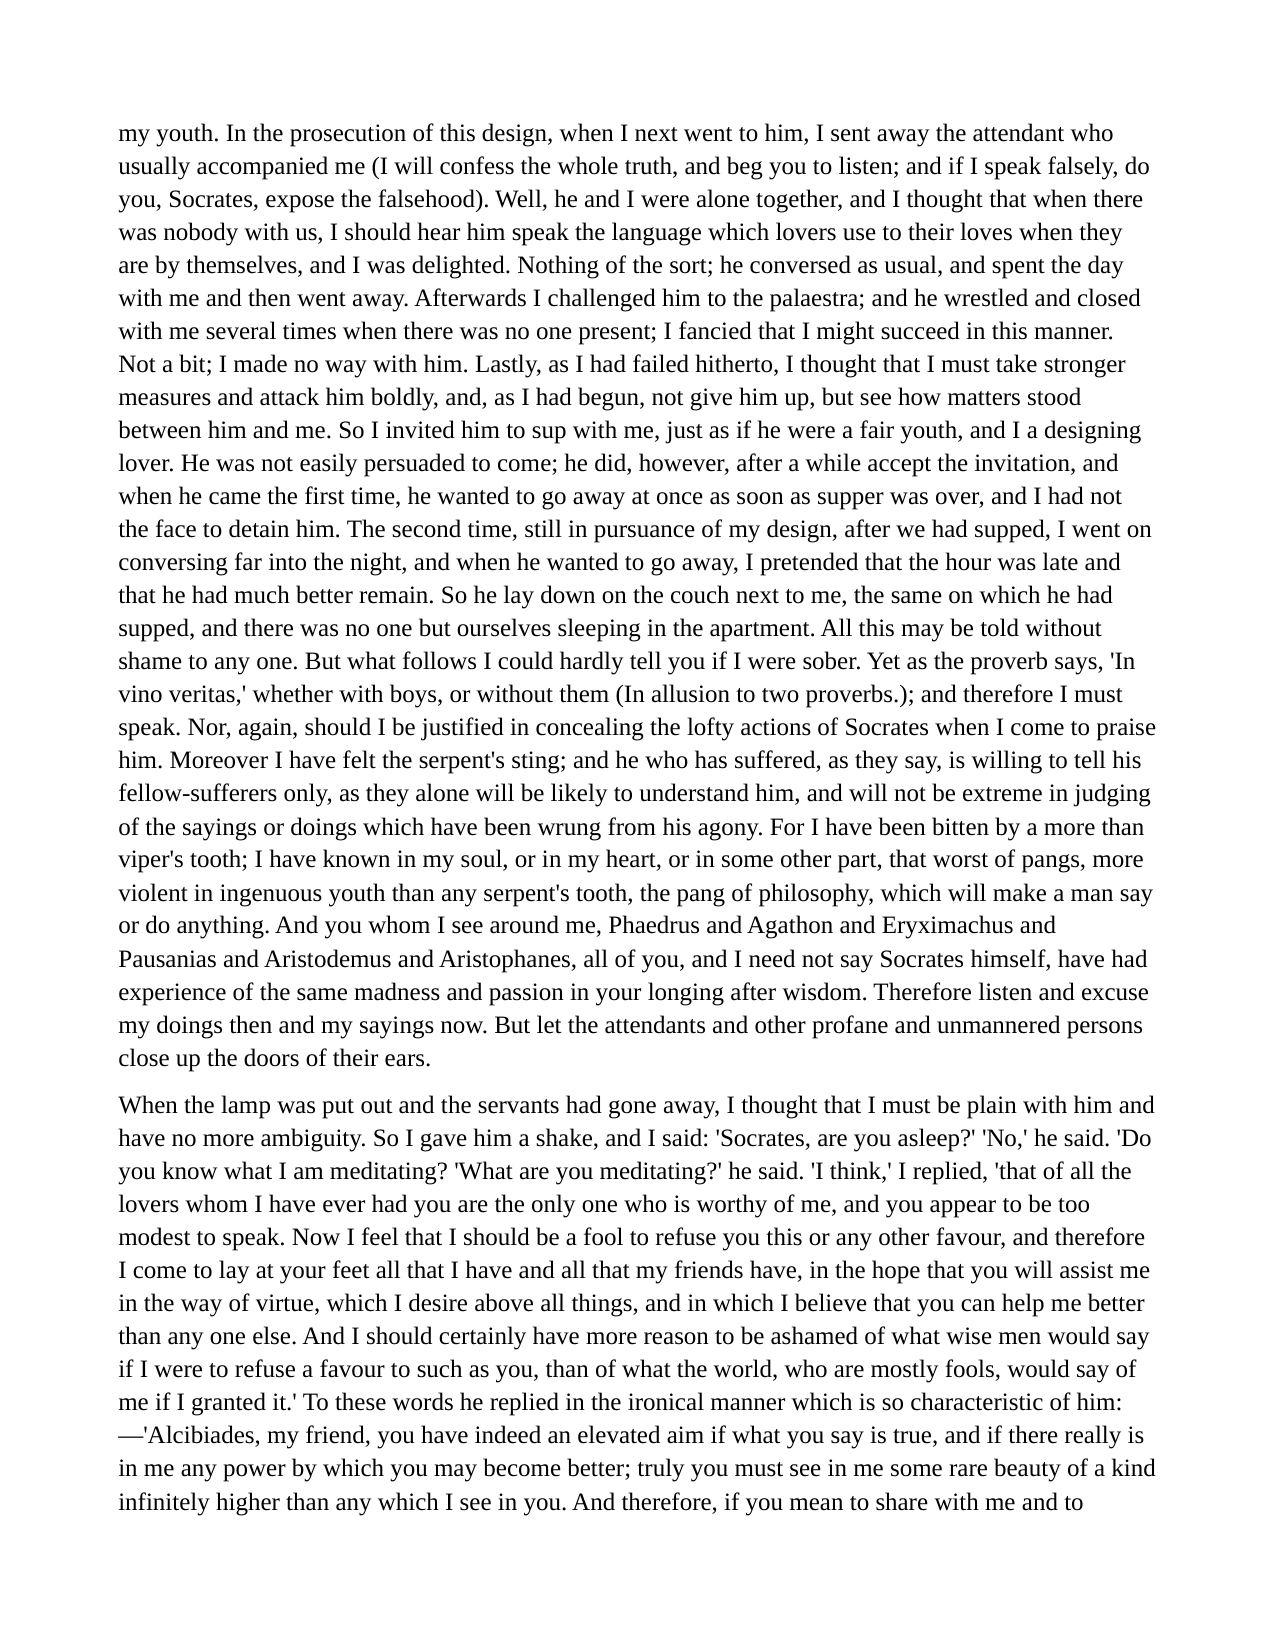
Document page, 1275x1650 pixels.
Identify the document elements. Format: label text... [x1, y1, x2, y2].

text my youth. In the prosecution of this design, when I next went to him, I sent away the attendant who usually accompanied me (I will confess the whole truth, and beg you to listen; and if I speak falsely, do you, Socrates, expose the falsehood). Well, he and I were alone together, and I thought that when there was nobody with us, I should hear him speak the language which lovers use to their loves when they are by themselves, and I was delighted. Nothing of the sort; he conversed as usual, and spent the day with me and then went away. Afterwards I challenged him to the palaestra; and he wrestled and closed with me several times when there was no one present; I fancied that I might succeed in this manner. Not a bit; I made no way with him. Lastly, as I had failed hitherto, I thought that I must take stronger measures and attack him boldly, and, as I had begun, not give him up, but see how matters stood between him and me. So I invited him to sup with me, just as if he were a fair youth, and I a designing lover. He was not easily persuaded to come; he did, however, after a while accept the invitation, and when he came the first time, he wanted to go away at once as soon as supper was over, and I had not the face to detain him. The second time, still in pursuance of my design, after we had supped, I went on conversing far into the night, and when he wanted to go away, I pretended that the hour was late and that he had much better remain. So he lay down on the couch next to me, the same on which he had supped, and there was no one but ourselves sleeping in the apartment. All this may be told without shame to any one. But what follows I could hardly tell you if I were sober. Yet as the proverb says, 'In vino veritas,' whether with boys, or without them (In allusion to two proverbs.); and therefore I must speak. Nor, again, should I be justified in concealing the lofty actions of Socrates when I come to praise him. Moreover I have felt the serpent's sting; and he who has suffered, as they say, is willing to tell his fellow-sufferers only, as they alone will be likely to understand him, and will not be extreme in judging of the sayings or doings which have been wrung from his agony. For I have been bitten by a more than viper's tooth; I have known in my soul, or in my heart, or in some other part, that worst of pangs, more violent in ingenuous youth than any serpent's tooth, the pang of philosophy, which will make a man say or do anything. And you whom I see around me, Phaedrus and Agathon and Eryximachus and Pausanias and Aristodemus and Aristophanes, all of you, and I need not say Socrates himself, have had experience of the same madness and passion in your longing after wisdom. Therefore listen and excuse my doings then and my sayings now. But let the attendants and other profane and unmannered persons close up the doors of their ears. [118, 118, 1157, 1071]
text When the lamp was put out and the servants had gone away, I thought that I must be plain with him and have no more ambiguity. So I gave him a shake, and I said: 'Socrates, are you asleep?' 'No,' he said. 'Do you know what I am meditating? 'What are you meditating?' he said. 'I think,' I replied, 'that of all the lovers whom I have ever had you are the only one who is worthy of me, and you appear to be too modest to speak. Now I feel that I should be a fool to refuse you this or any other favour, and therefore I come to lay at your feet all that I have and all that my friends have, in the hope that you will assist me in the way of virtue, which I desire above all things, and in which I believe that you can help me better than any one else. And I should certainly have more reason to be ashamed of what wise men would say if I were to refuse a favour to such as you, than of what the world, who are mostly fools, would say of me if I granted it.' To these words he replied in the ironical manner which is so characteristic of him:—'Alcibiades, my friend, you have indeed an elevated aim if what you say is true, and if there really is in me any power by which you may become better; truly you must see in me some rare beauty of a kind infinitely higher than any which I see in you. And therefore, if you mean to share with me and to [118, 1090, 1157, 1515]
